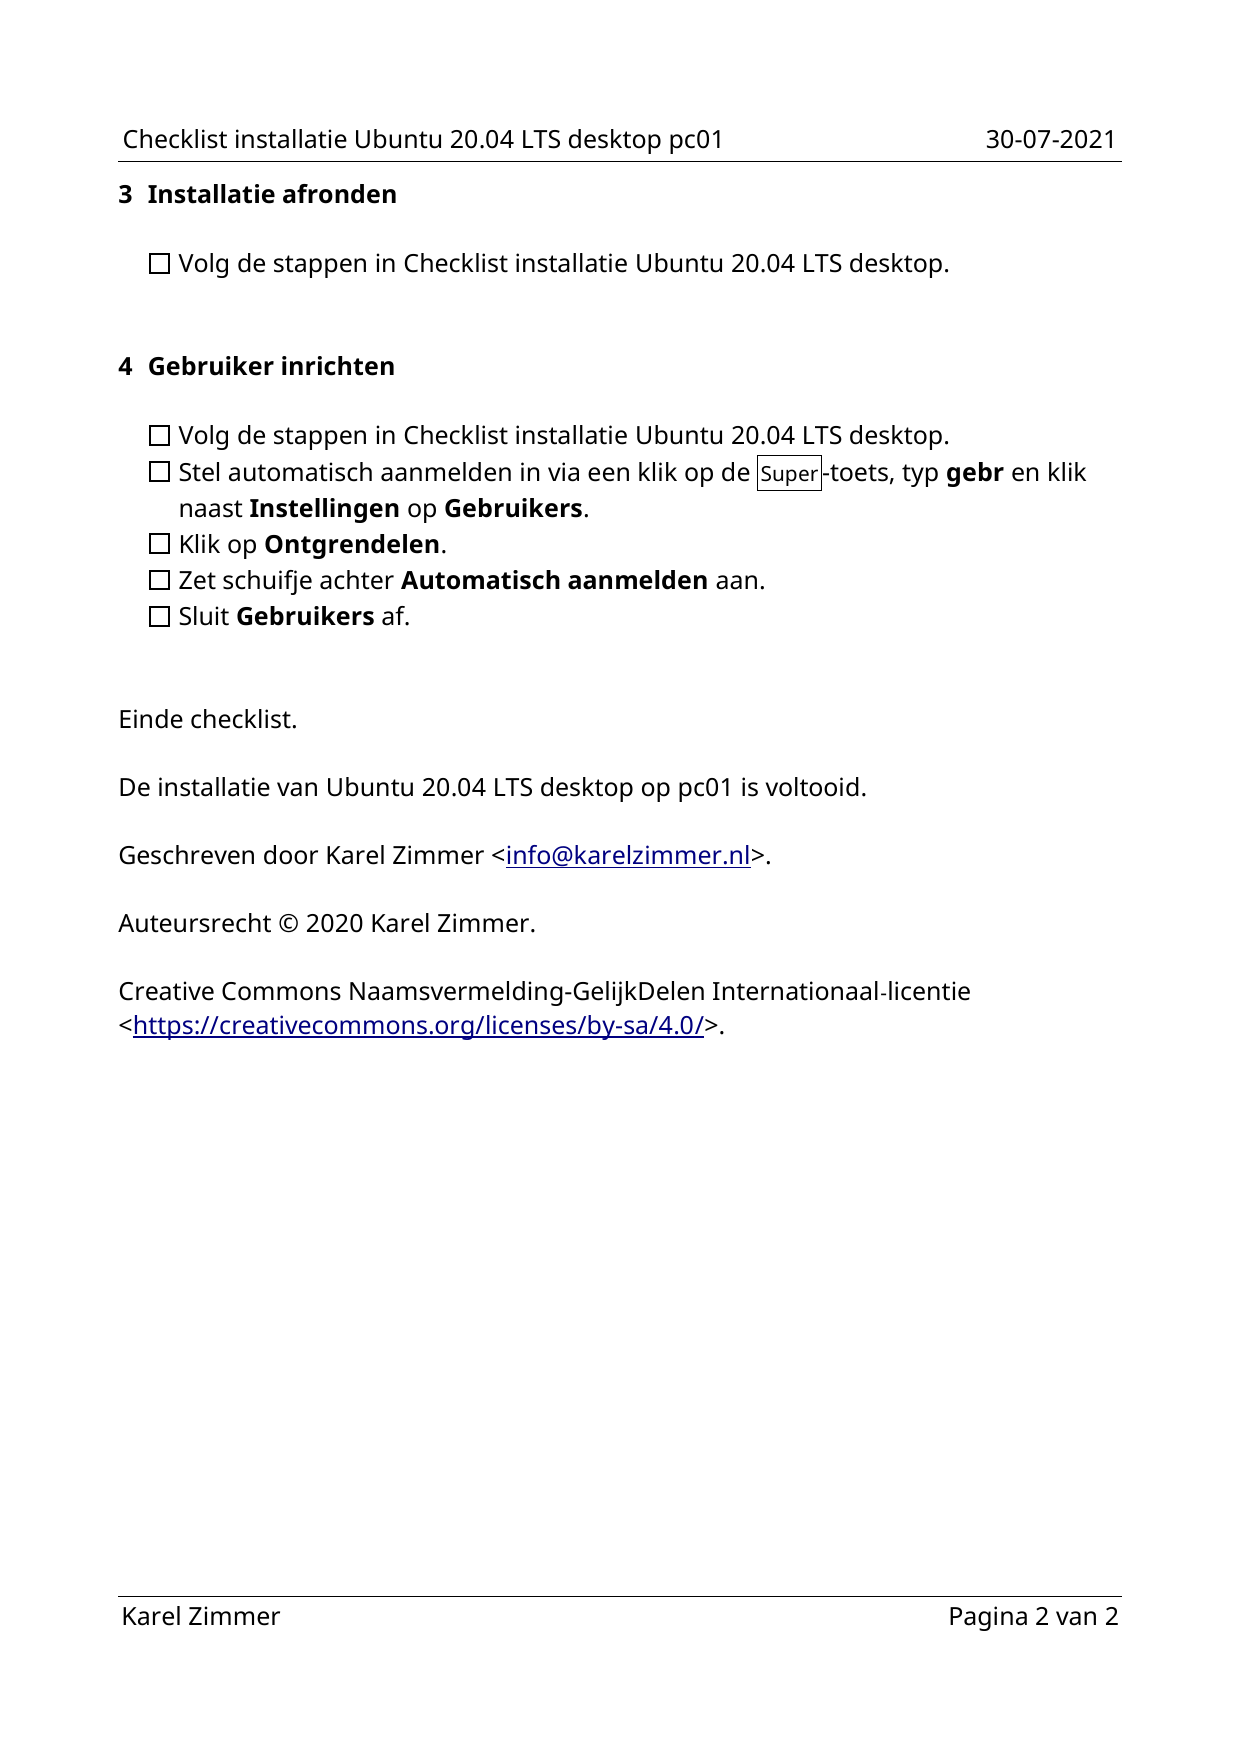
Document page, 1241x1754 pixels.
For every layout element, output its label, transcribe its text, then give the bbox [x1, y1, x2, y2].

list Gebruiker inrichten [118, 349, 1122, 417]
table_cell Sluit Gebruikers af. [177, 598, 1121, 634]
table_cell Zet schuifje achter Automatisch aanmelden aan. [177, 562, 1121, 598]
table_cell [141, 526, 177, 562]
table_cell [141, 562, 177, 598]
text Geschreven door Karel Zimmer <info@karelzimmer.nl>. [118, 838, 1122, 872]
table_header Volg de stappen in Checklist installatie Ubuntu 20.04 LTS desktop. [177, 245, 1120, 281]
list Installatie afronden [118, 177, 1122, 211]
table_cell [141, 453, 177, 526]
table_header Volg de stappen in Checklist installatie Ubuntu 20.04 LTS desktop. [177, 417, 1121, 453]
text Auteursrecht © 2020 Karel Zimmer. [118, 906, 1122, 940]
table_cell [141, 598, 177, 634]
text De installatie van Ubuntu 20.04 LTS desktop op pc01 is voltooid. [118, 770, 1122, 804]
text Creative Commons Naamsvermelding-GelijkDelen Internationaal-licentie <https://creativecommons.org/licenses/by-sa/4.0/>. [118, 974, 1122, 1042]
table_header [141, 245, 177, 281]
text Einde checklist. [118, 702, 1122, 736]
table_cell Klik op Ontgrendelen. [177, 526, 1121, 562]
table_header [141, 417, 177, 453]
table_cell Stel automatisch aanmelden in via een klik op de Super-toets, typ gebr en klik naast Instellingen op Gebruikers. [177, 453, 1121, 526]
